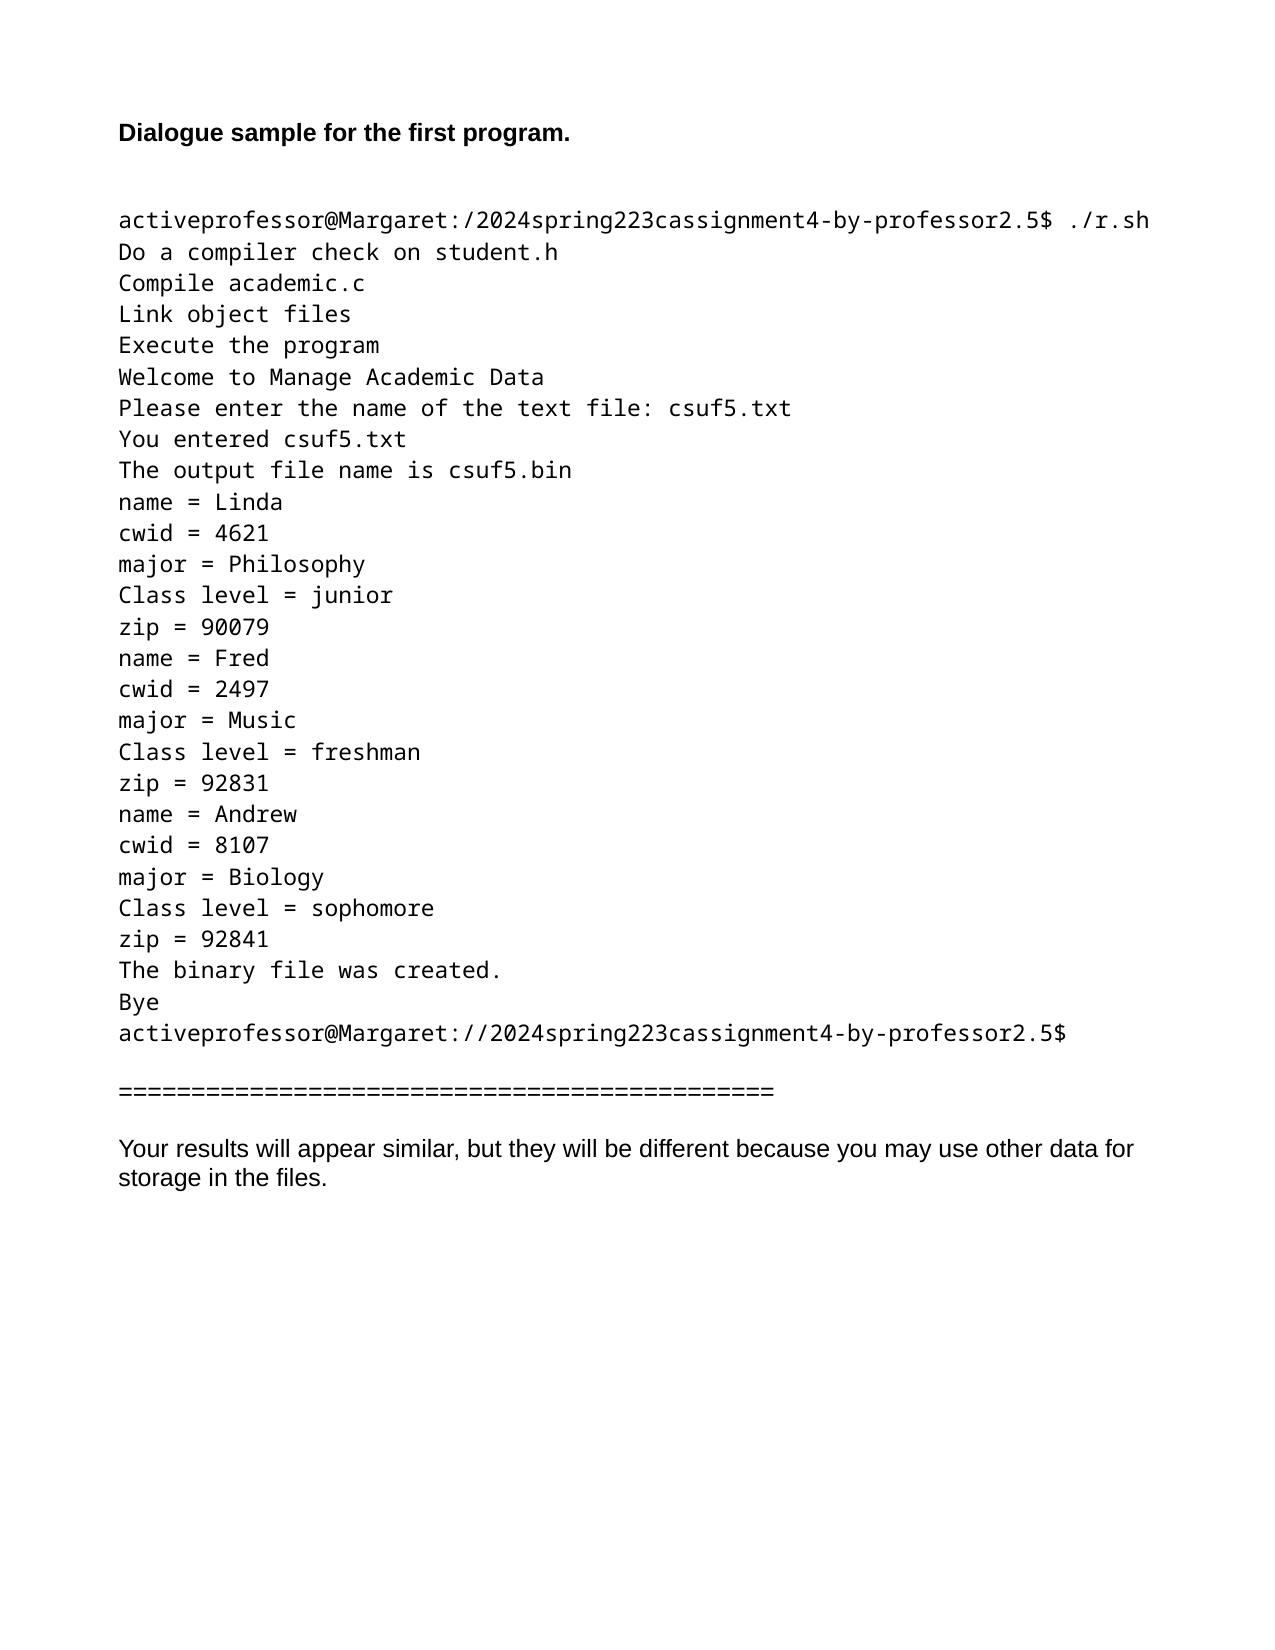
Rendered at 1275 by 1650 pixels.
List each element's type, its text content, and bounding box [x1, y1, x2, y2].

text cwid = 2497 [118, 673, 1157, 704]
text cwid = 8107 [118, 829, 1157, 861]
text Your results will appear similar, but they will be different because you may use other data for storage in the files. [118, 1134, 1157, 1192]
text name = Andrew [118, 798, 1157, 829]
text major = Biology [118, 861, 1157, 892]
text Dialogue sample for the first program. [118, 118, 1157, 147]
text name = Linda [118, 486, 1157, 517]
text Class level = junior [118, 579, 1157, 611]
text The output file name is csuf5.bin [118, 454, 1157, 486]
text zip = 92841 [118, 923, 1157, 954]
text zip = 92831 [118, 767, 1157, 798]
text name = Fred [118, 642, 1157, 673]
text Class level = freshman [118, 736, 1157, 767]
text major = Music [118, 704, 1157, 736]
text Bye [118, 986, 1157, 1017]
text Do a compiler check on student.h [118, 236, 1157, 267]
text cwid = 4621 [118, 517, 1157, 548]
text You entered csuf5.txt [118, 423, 1157, 454]
text ============================================= [118, 1077, 1157, 1106]
text Please enter the name of the text file: csuf5.txt [118, 392, 1157, 423]
text Compile academic.c [118, 267, 1157, 298]
text Welcome to Manage Academic Data [118, 361, 1157, 392]
text major = Philosophy [118, 548, 1157, 579]
text activeprofessor@Margaret://2024spring223cassignment4-by-professor2.5$ [118, 1017, 1157, 1048]
text zip = 90079 [118, 611, 1157, 642]
text activeprofessor@Margaret:/2024spring223cassignment4-by-professor2.5$ ./r.sh [118, 204, 1157, 236]
text Execute the program [118, 329, 1157, 361]
text The binary file was created. [118, 954, 1157, 986]
text Class level = sophomore [118, 892, 1157, 923]
text Link object files [118, 298, 1157, 329]
